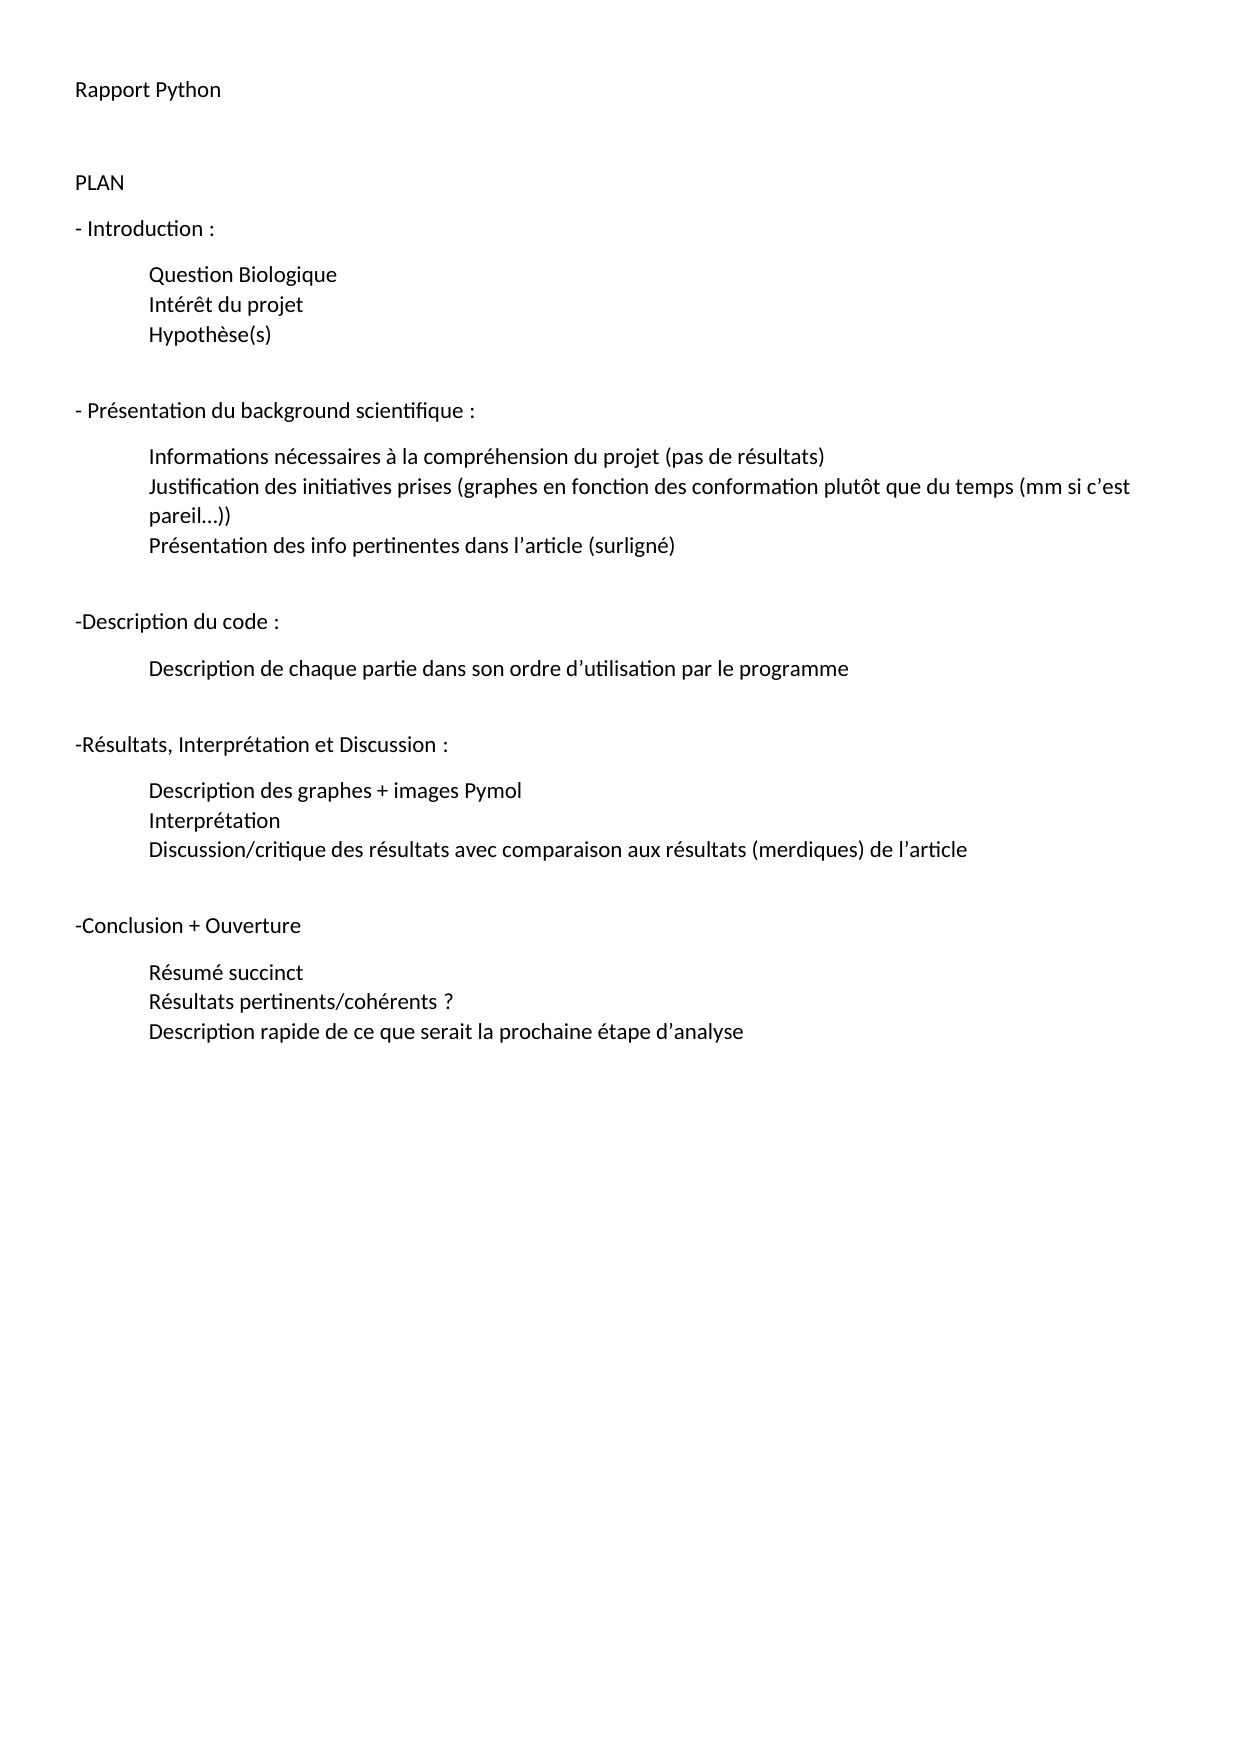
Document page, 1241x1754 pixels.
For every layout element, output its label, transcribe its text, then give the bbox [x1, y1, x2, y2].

text -Description du code : [75, 607, 1165, 635]
text Rapport Python [75, 75, 1165, 103]
text - Introduction : [75, 214, 1165, 242]
text Question Biologique Intérêt du projet Hypothèse(s) [75, 260, 1165, 377]
text -Résultats, Interprétation et Discussion : [75, 730, 1165, 758]
text PLAN [75, 168, 1165, 196]
text Informations nécessaires à la compréhension du projet (pas de résultats) Justification des initiatives prises (graphes en fonction des conformation plutôt que du temps (mm si c’est pareil…)) Présentation des info pertinentes dans l’article (surligné) [149, 442, 1165, 589]
text - Présentation du background scientifique : [75, 396, 1165, 424]
text -Conclusion + Ouverture [75, 911, 1165, 939]
text Description des graphes + images Pymol Interprétation Discussion/critique des résultats avec comparaison aux résultats (merdiques) de l’article [75, 776, 1165, 893]
text Résumé succinct Résultats pertinents/cohérents ? Description rapide de ce que serait la prochaine étape d’analyse [75, 958, 1165, 1045]
text Description de chaque partie dans son ordre d’utilisation par le programme [75, 654, 1165, 711]
